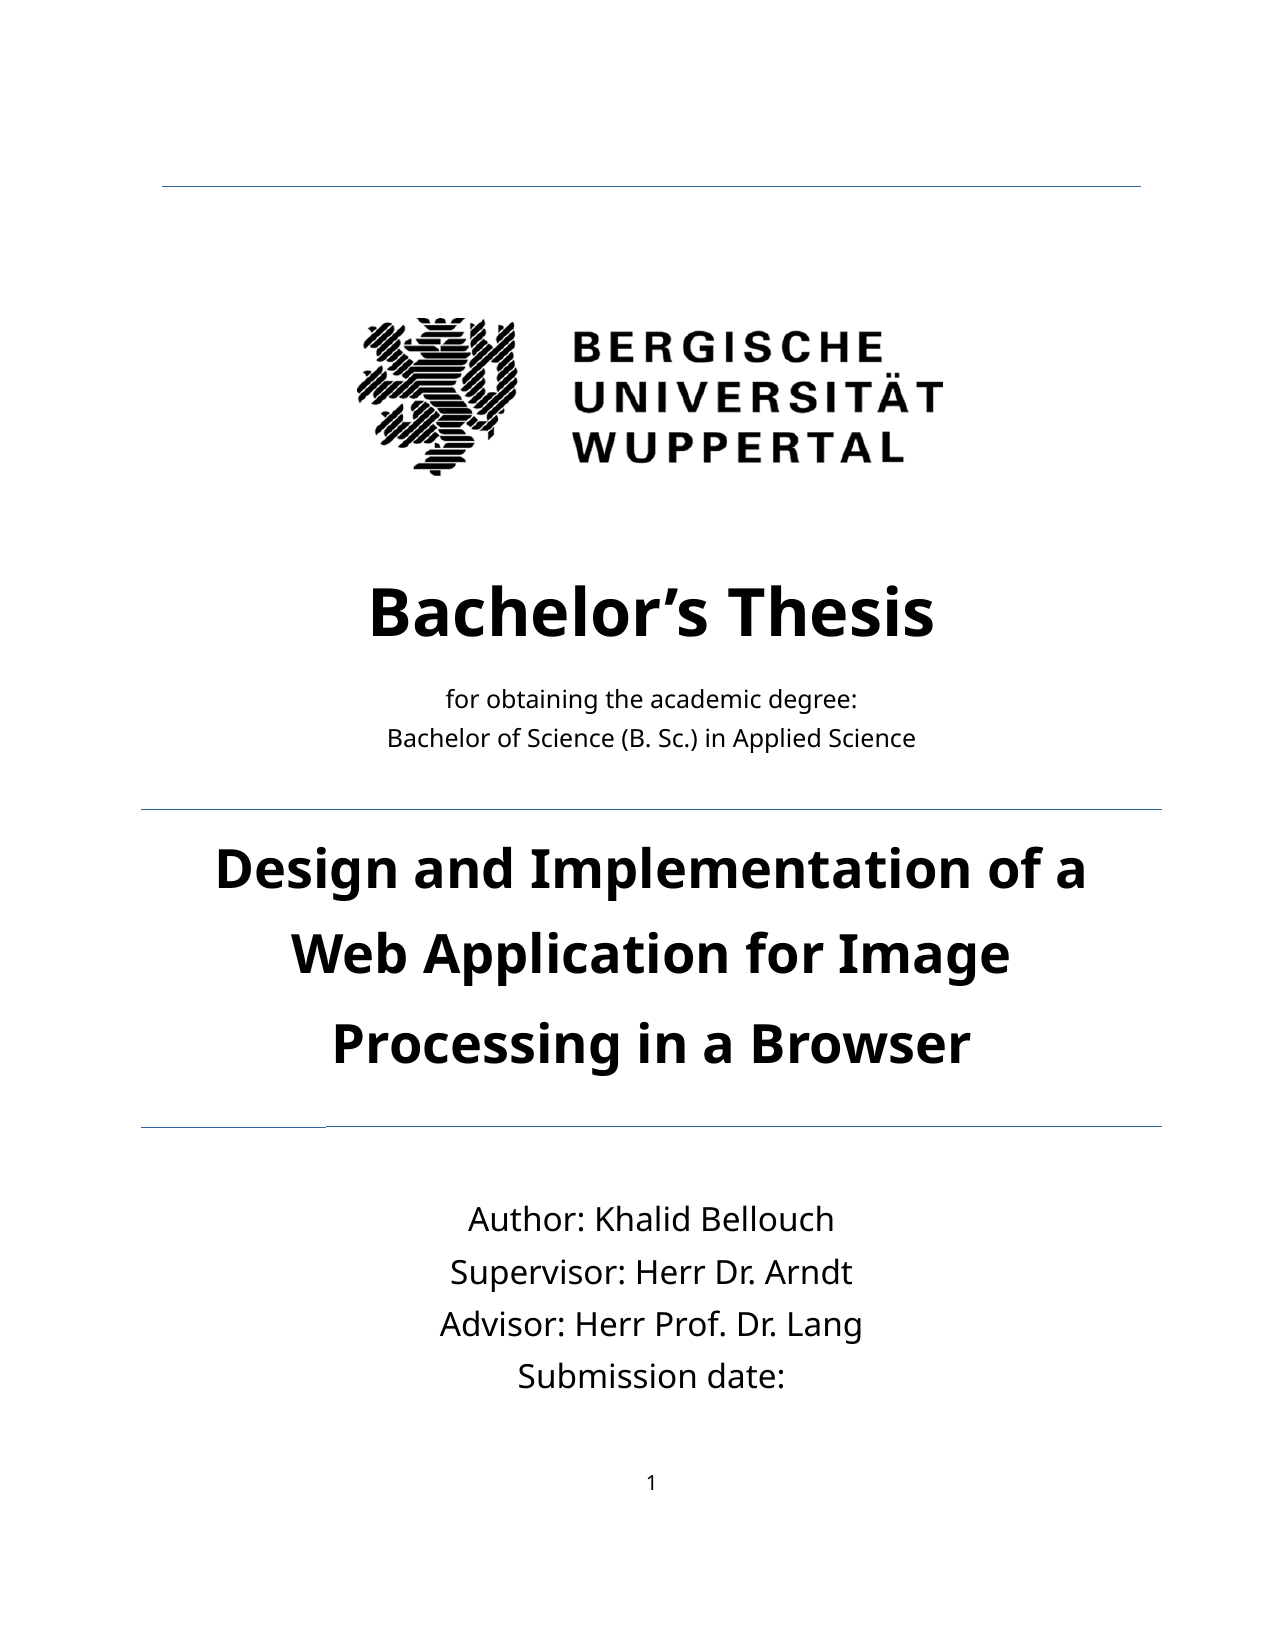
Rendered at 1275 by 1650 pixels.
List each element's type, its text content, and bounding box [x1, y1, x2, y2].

text Supervisor: Herr Dr. Arndt [187, 1248, 1116, 1294]
title Bachelor’s Thesis [187, 236, 1116, 656]
text Submission date: [187, 1353, 1116, 1398]
text for obtaining the academic degree: [187, 682, 1116, 716]
picture [318, 219, 985, 565]
text Advisor: Herr Prof. Dr. Lang [187, 1301, 1116, 1346]
text Author: Khalid Bellouch [187, 1196, 1116, 1242]
title Design and Implementation of a Web Application for Image Processing in a Browser [187, 831, 1116, 1081]
text Bachelor of Science (B. Sc.) in Applied Science [187, 721, 1116, 755]
